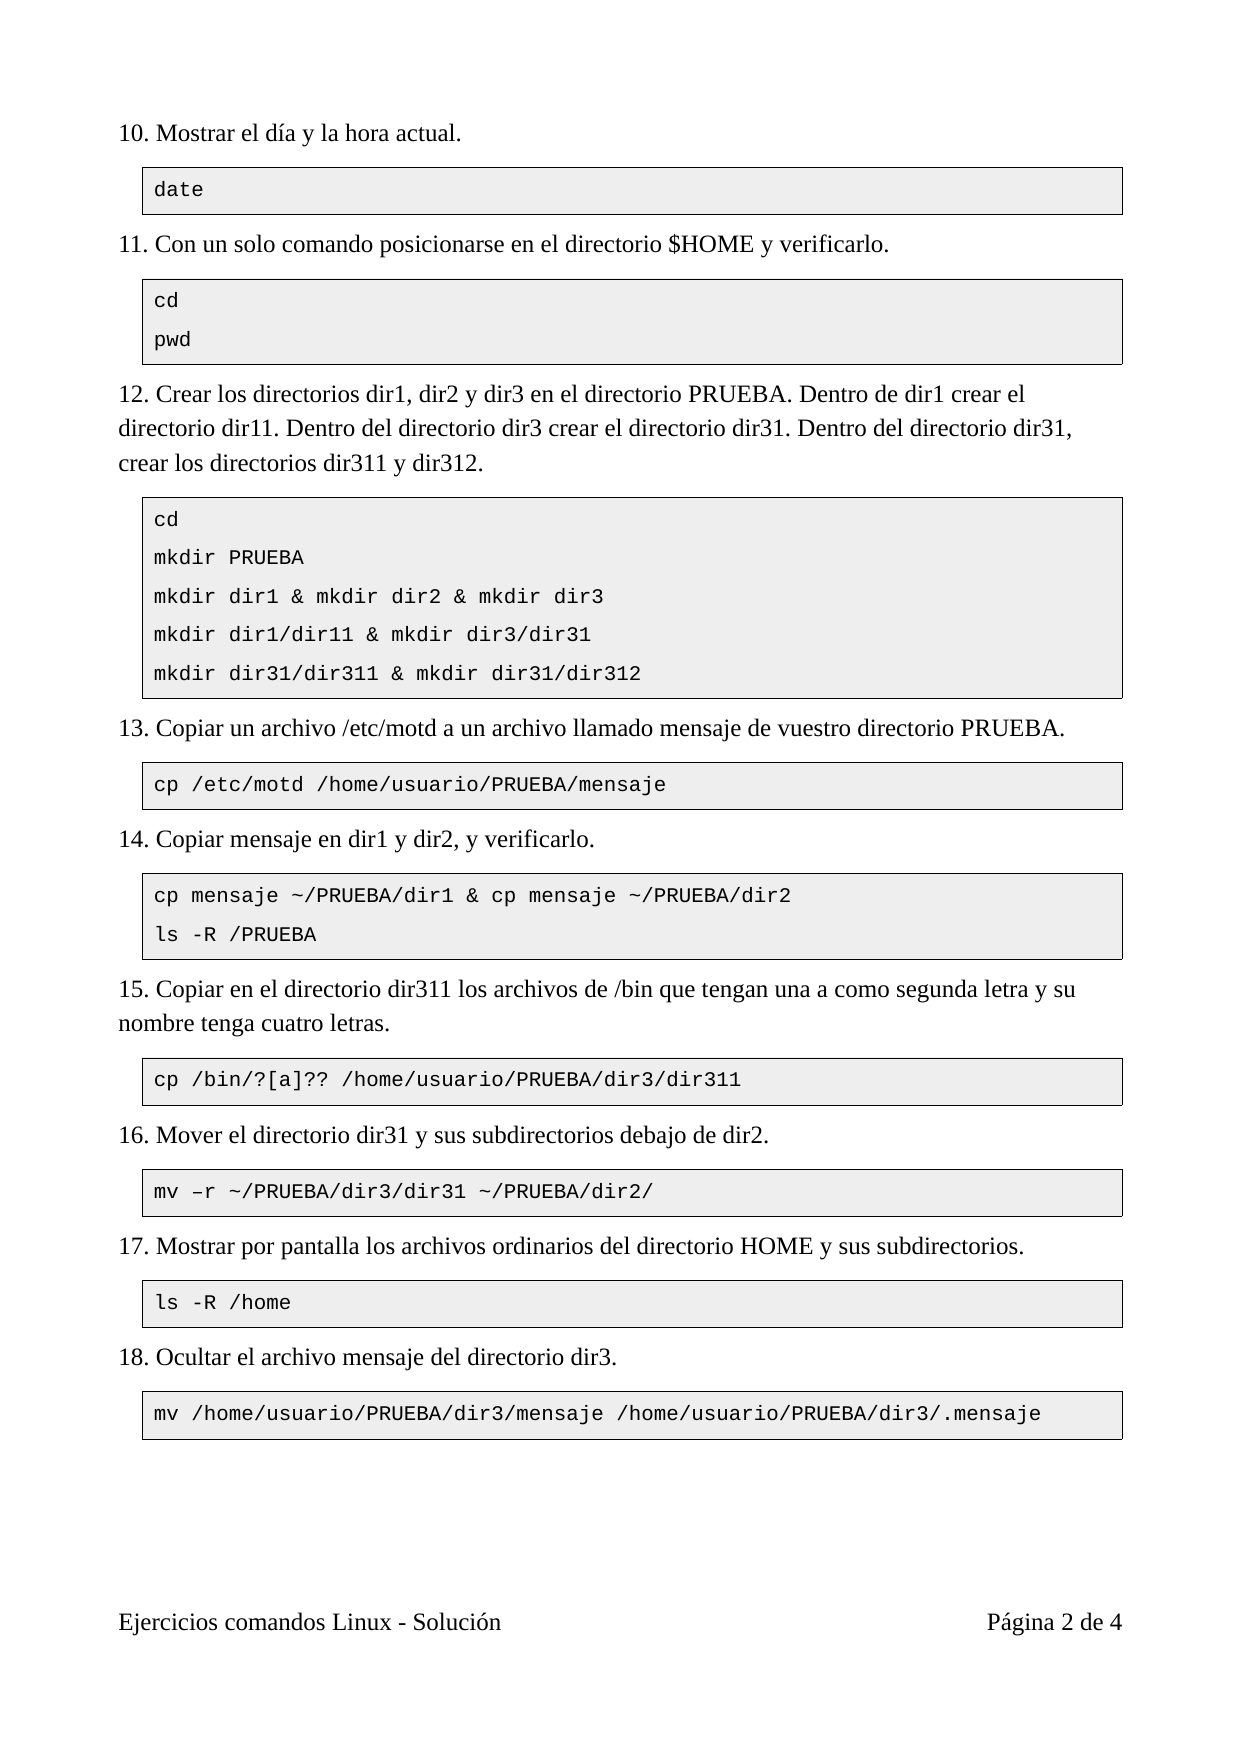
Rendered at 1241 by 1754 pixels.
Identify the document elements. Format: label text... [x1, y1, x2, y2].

text 14. Copiar mensaje en dir1 y dir2, y verificarlo. [118, 824, 1122, 853]
text cp mensaje ~/PRUEBA/dir1 & cp mensaje ~/PRUEBA/dir2 [143, 874, 1122, 909]
text mkdir dir1 & mkdir dir2 & mkdir dir3 [143, 574, 1122, 609]
text mkdir PRUEBA [143, 536, 1122, 571]
text date [143, 168, 1122, 214]
text cp /etc/motd /home/usuario/PRUEBA/mensaje [143, 763, 1122, 809]
text cd [143, 498, 1122, 533]
text mv /home/usuario/PRUEBA/dir3/mensaje /home/usuario/PRUEBA/dir3/.mensaje [143, 1392, 1122, 1439]
text 11. Con un solo comando posicionarse en el directorio $HOME y verificarlo. [118, 229, 1122, 258]
text ls -R /PRUEBA [143, 912, 1122, 959]
text 18. Ocultar el archivo mensaje del directorio dir3. [118, 1342, 1122, 1371]
text mv –r ~/PRUEBA/dir3/dir31 ~/PRUEBA/dir2/ [143, 1170, 1122, 1216]
text ls -R /home [143, 1281, 1122, 1327]
text 12. Crear los directorios dir1, dir2 y dir3 en el directorio PRUEBA. Dentro de dir1 crear el directorio dir11. Dentro del directorio dir3 crear el directorio dir31. Dentro del directorio dir31, crear los directorios dir311 y dir312. [118, 379, 1122, 477]
text 17. Mostrar por pantalla los archivos ordinarios del directorio HOME y sus subdirectorios. [118, 1231, 1122, 1260]
text 16. Mover el directorio dir31 y sus subdirectorios debajo de dir2. [118, 1120, 1122, 1148]
text 15. Copiar en el directorio dir311 los archivos de /bin que tengan una a como segunda letra y su nombre tenga cuatro letras. [118, 974, 1122, 1037]
text mkdir dir1/dir11 & mkdir dir3/dir31 [143, 612, 1122, 648]
text mkdir dir31/dir311 & mkdir dir31/dir312 [143, 651, 1122, 698]
text cp /bin/?[a]?? /home/usuario/PRUEBA/dir3/dir311 [143, 1059, 1122, 1105]
text 10. Mostrar el día y la hora actual. [118, 118, 1122, 147]
text cd [143, 280, 1122, 314]
text 13. Copiar un archivo /etc/motd a un archivo llamado mensaje de vuestro directorio PRUEBA. [118, 713, 1122, 742]
text pwd [143, 317, 1122, 364]
